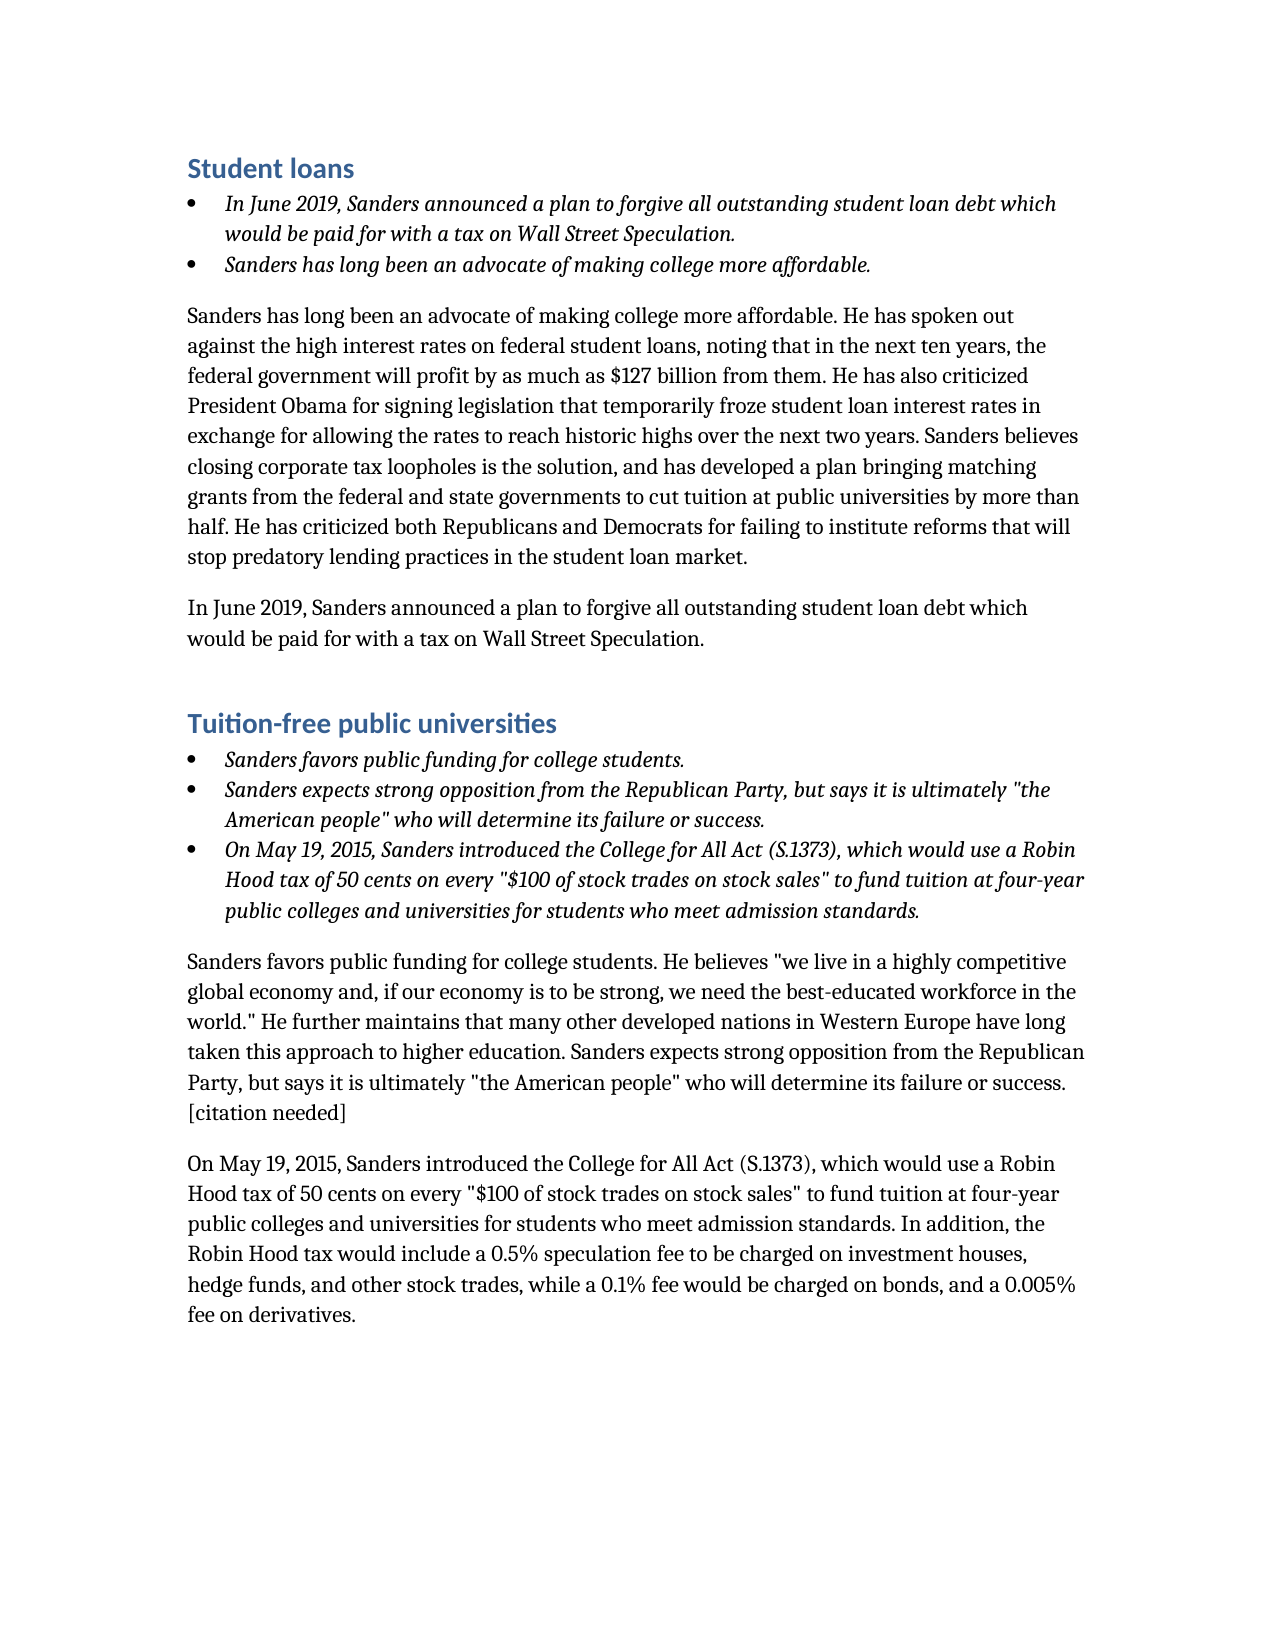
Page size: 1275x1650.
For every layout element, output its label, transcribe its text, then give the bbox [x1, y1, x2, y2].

list Sanders has long been an advocate of making college more affordable. [187, 251, 1087, 278]
list Sanders favors public funding for college students. [187, 746, 1087, 773]
list On May 19, 2015, Sanders introduced the College for All Act (S.1373), which would use a Robin Hood tax of 50 cents on every "$100 of stock trades on stock sales" to fund tuition at four-year public colleges and universities for students who meet admission standards. [187, 837, 1087, 924]
text In June 2019, Sanders announced a plan to forgive all outstanding student loan debt which would be paid for with a tax on Wall Street Speculation. [187, 595, 1087, 652]
text On May 19, 2015, Sanders introduced the College for All Act (S.1373), which would use a Robin Hood tax of 50 cents on every "$100 of stock trades on stock sales" to fund tuition at four-year public colleges and universities for students who meet admission standards. In addition, the Robin Hood tax would include a 0.5% speculation fee to be charged on investment houses, hedge funds, and other stock trades, while a 0.1% fee would be charged on bonds, and a 0.005% fee on derivatives. [187, 1151, 1087, 1328]
subtitle Student loans [187, 150, 1087, 186]
list In June 2019, Sanders announced a plan to forgive all outstanding student loan debt which would be paid for with a tax on Wall Street Speculation. [187, 191, 1087, 247]
text Sanders has long been an advocate of making college more affordable. He has spoken out against the high interest rates on federal student loans, noting that in the next ten years, the federal government will profit by as much as $127 billion from them. He has also criticized President Obama for signing legislation that temporarily froze student loan interest rates in exchange for allowing the rates to reach historic highs over the next two years. Sanders believes closing corporate tax loopholes is the solution, and has developed a plan bringing matching grants from the federal and state governments to cut tuition at public universities by more than half. He has criticized both Republicans and Democrats for failing to institute reforms that will stop predatory lending practices in the student loan market. [187, 302, 1087, 570]
list Sanders expects strong opposition from the Republican Party, but says it is ultimately "the American people" who will determine its failure or success. [187, 777, 1087, 833]
subtitle Tuition-free public universities [187, 706, 1087, 741]
text Sanders favors public funding for college students. He believes "we live in a highly competitive global economy and, if our economy is to be strong, we need the best-educated workforce in the world." He further maintains that many other developed nations in Western Europe have long taken this approach to higher education. Sanders expects strong opposition from the Republican Party, but says it is ultimately "the American people" who will determine its failure or success.[citation needed] [187, 948, 1087, 1126]
